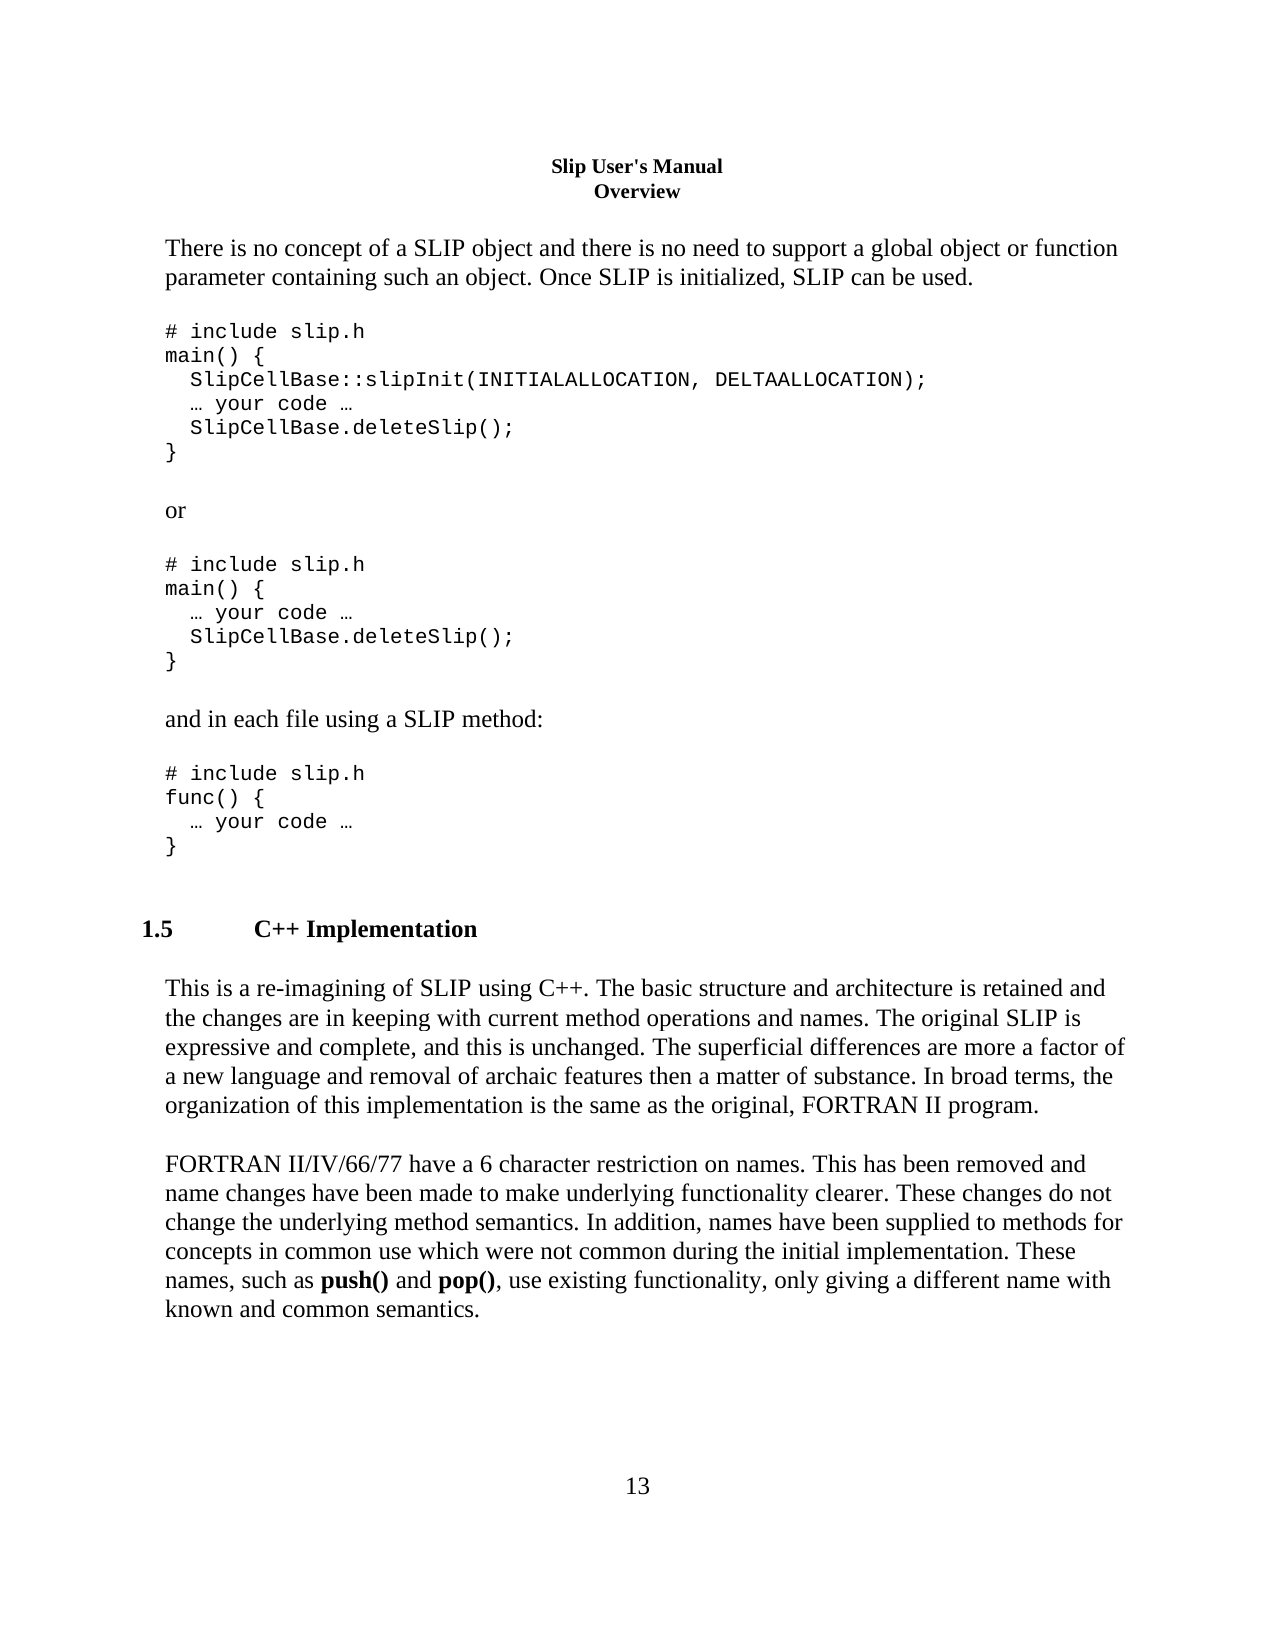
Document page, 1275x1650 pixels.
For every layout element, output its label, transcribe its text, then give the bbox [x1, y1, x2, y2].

text # include slip.h main() { … your code … SlipCellBase.deleteSlip(); } [177, 554, 1140, 674]
text # include slip.h main() { SlipCellBase::slipInit(INITIALALLOCATION, DELTAALLOCATION); … your code … SlipCellBase.deleteSlip(); } [177, 321, 1140, 465]
text There is no concept of a SLIP object and there is no need to support a global object or function parameter containing such an object. Once SLIP is initialized, SLIP can be used. [974, 233, 1140, 291]
text or [186, 495, 1140, 524]
text This is a re-imagining of SLIP using C++. The basic structure and architecture is retained and the changes are in keeping with current method operations and names. The original SLIP is expressive and complete, and this is unchanged. The superficial differences are more a factor of a new language and removal of archaic features then a matter of substance. In broad terms, the organization of this implementation is the same as the original, FORTRAN II program. [165, 973, 1140, 1119]
subtitle C++ Implementation [135, 914, 1140, 943]
text # include slip.h func() { … your code … } [177, 763, 1140, 859]
text and in each file using a SLIP method: [544, 704, 1140, 733]
text FORTRAN II/IV/66/77 have a 6 character restriction on names. This has been removed and name changes have been made to make underlying functionality clearer. These changes do not change the underlying method semantics. In addition, names have been supplied to methods for concepts in common use which were not common during the initial implementation. These names, such as push() and pop(), use existing functionality, only giving a different name with known and common semantics. [481, 1149, 1140, 1323]
